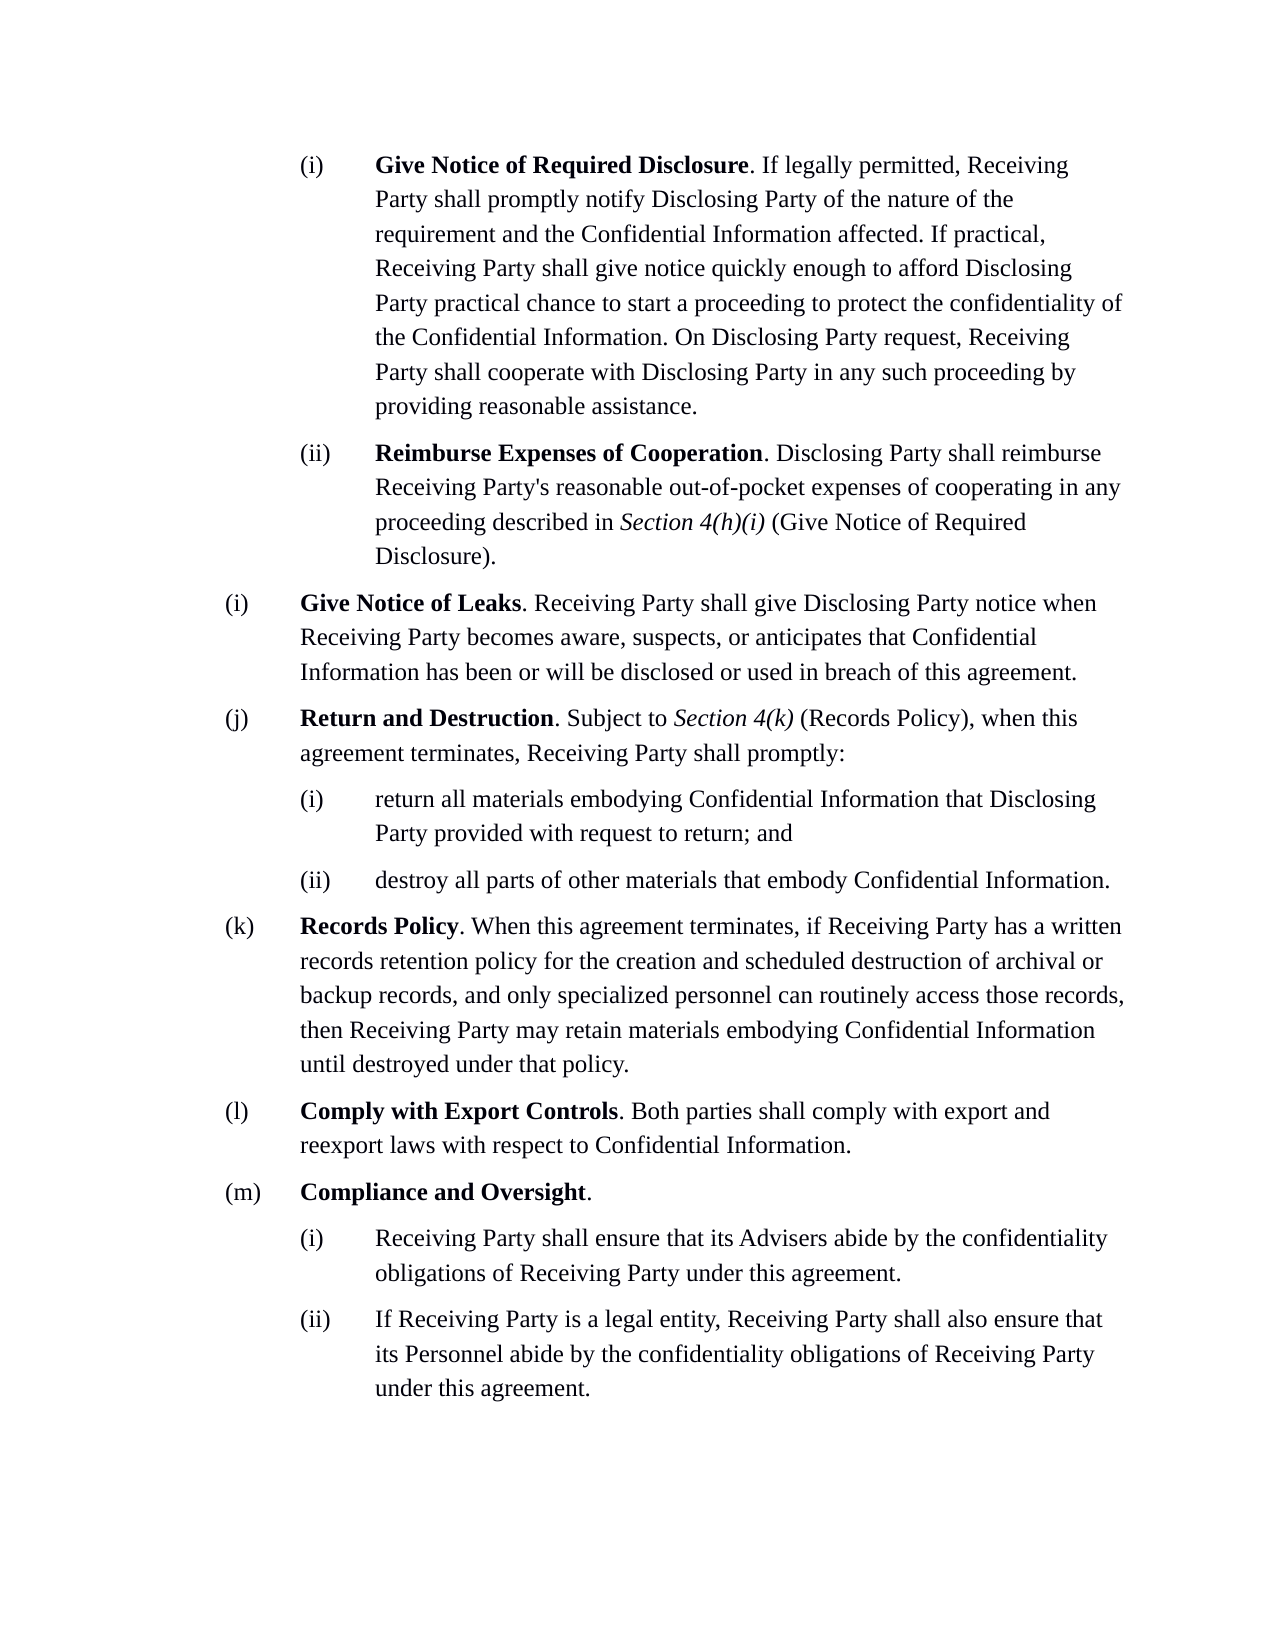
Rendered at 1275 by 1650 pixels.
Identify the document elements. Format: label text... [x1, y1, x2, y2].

text (l) Comply with Export Controls. Both parties shall comply with export and reexport laws with respect to Confidential Information. [225, 1096, 1125, 1159]
text (i) Give Notice of Leaks. Receiving Party shall give Disclosing Party notice when Receiving Party becomes aware, suspects, or anticipates that Confidential Information has been or will be disclosed or used in breach of this agreement. [225, 588, 1125, 685]
text (k) Records Policy. When this agreement terminates, if Receiving Party has a written records retention policy for the creation and scheduled destruction of archival or backup records, and only specialized personnel can routinely access those records, then Receiving Party may retain materials embodying Confidential Information until destroyed under that policy. [225, 911, 1125, 1078]
text (ii) If Receiving Party is a legal entity, Receiving Party shall also ensure that its Personnel abide by the confidentiality obligations of Receiving Party under this agreement. [300, 1304, 1125, 1402]
text (i) return all materials embodying Confidential Information that Disclosing Party provided with request to return; and [300, 784, 1125, 847]
text (i) Receiving Party shall ensure that its Advisers abide by the confidentiality obligations of Receiving Party under this agreement. [300, 1223, 1125, 1286]
text (j) Return and Destruction. Subject to Section 4(k) (Records Policy), when this agreement terminates, Receiving Party shall promptly: [225, 703, 1125, 766]
text (m) Compliance and Oversight. [225, 1177, 1125, 1206]
text (ii) Reimburse Expenses of Cooperation. Disclosing Party shall reimburse Receiving Party's reasonable out-of-pocket expenses of cooperating in any proceeding described in Section 4(h)(i) (Give Notice of Required Disclosure). [300, 438, 1125, 570]
text (i) Give Notice of Required Disclosure. If legally permitted, Receiving Party shall promptly notify Disclosing Party of the nature of the requirement and the Confidential Information affected. If practical, Receiving Party shall give notice quickly enough to afford Disclosing Party practical chance to start a proceeding to protect the confidentiality of the Confidential Information. On Disclosing Party request, Receiving Party shall cooperate with Disclosing Party in any such proceeding by providing reasonable assistance. [300, 150, 1125, 420]
text (ii) destroy all parts of other materials that embody Confidential Information. [300, 865, 1125, 894]
